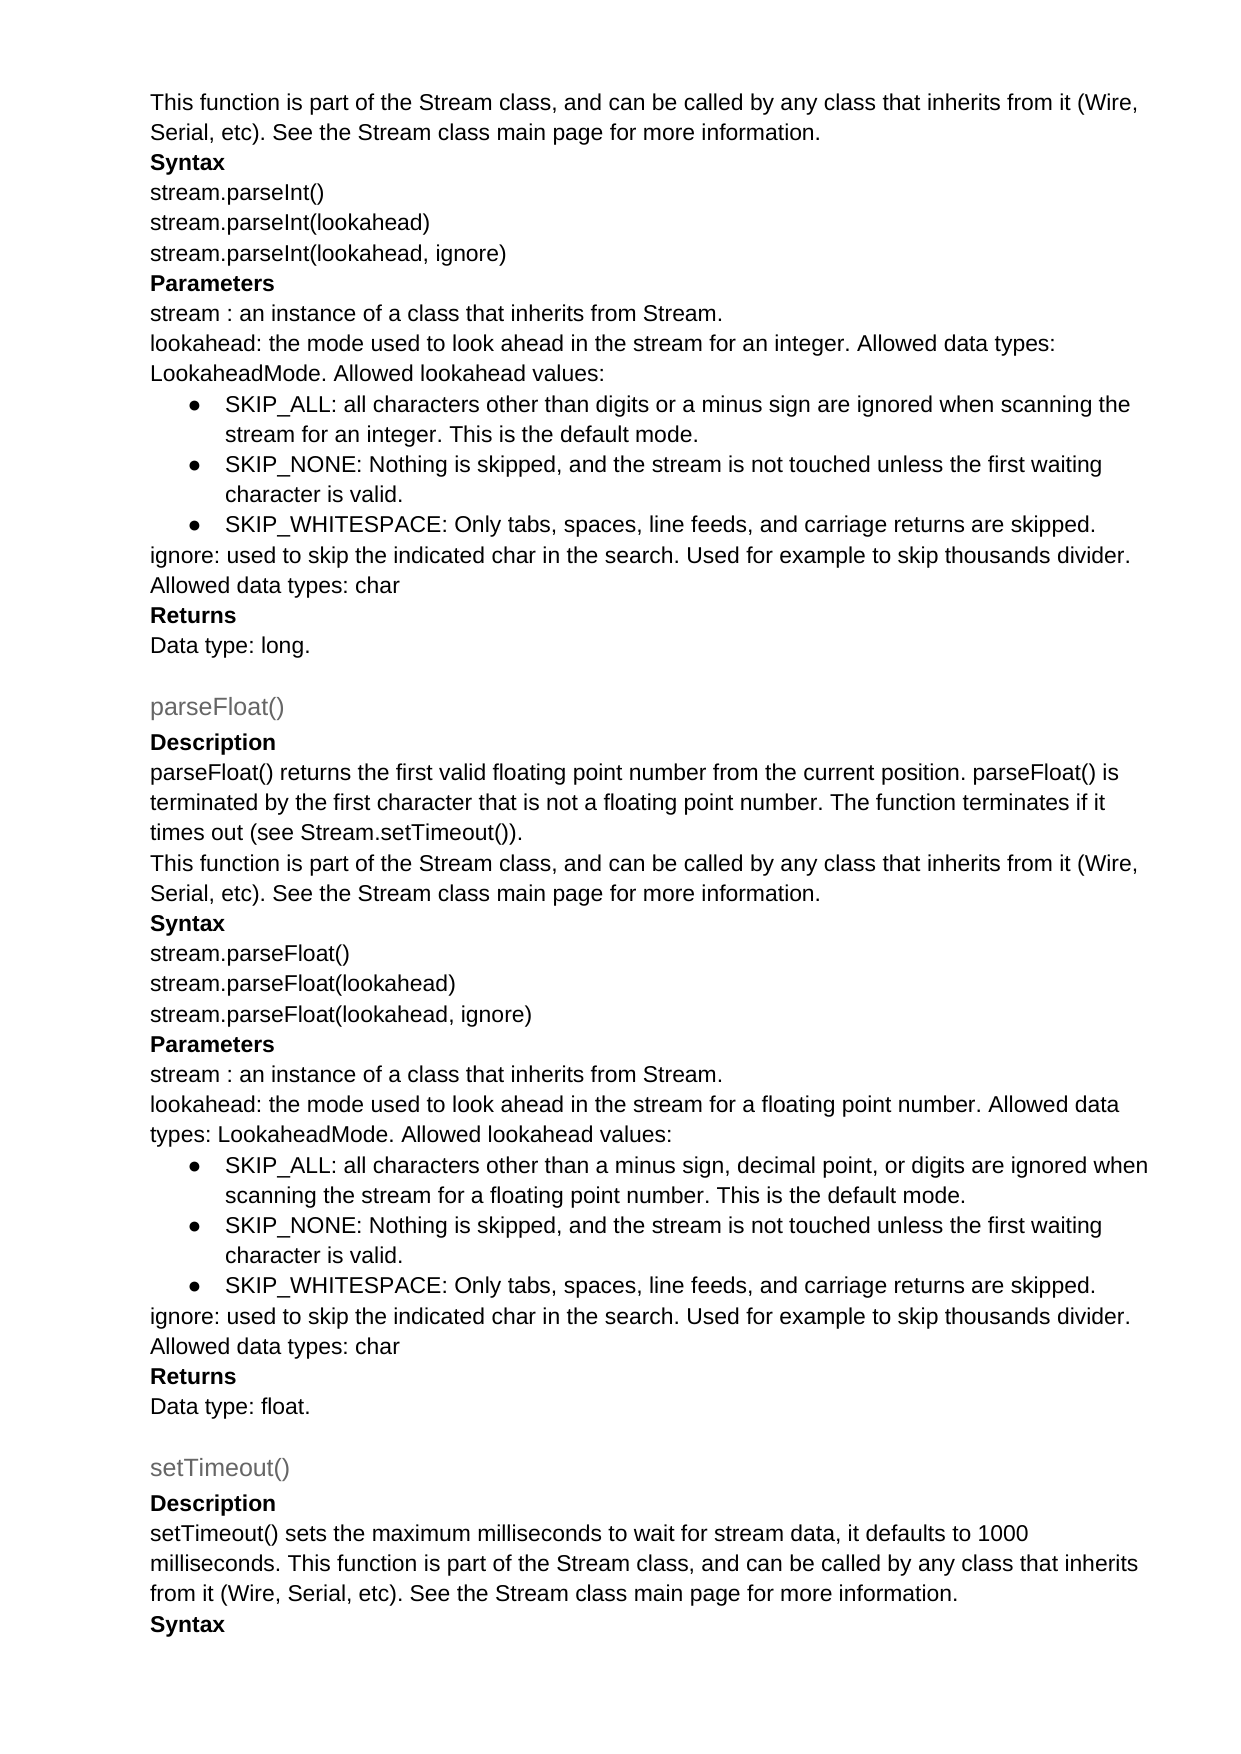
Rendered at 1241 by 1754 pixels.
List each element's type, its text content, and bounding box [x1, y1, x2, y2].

text This function is part of the Stream class, and can be called by any class that inherits from it (Wire, Serial, etc). See the Stream class main page for more information. [150, 849, 1152, 906]
list SKIP_NONE: Nothing is skipped, and the stream is not touched unless the first waiting character is valid. [187, 1212, 1152, 1269]
list SKIP_WHITESPACE: Only tabs, spaces, line feeds, and carriage returns are skipped. [187, 1272, 1152, 1299]
text Parameters [150, 1031, 1152, 1057]
text ignore: used to skip the indicated char in the search. Used for example to skip thousands divider. Allowed data types: char [150, 1303, 1152, 1359]
text Data type: long. [150, 632, 1152, 659]
text lookahead: the mode used to look ahead in the stream for a floating point number. Allowed data types: LookaheadMode. Allowed lookahead values: [150, 1091, 1152, 1148]
text stream.parseInt() [150, 179, 1152, 206]
text Returns [150, 1363, 1152, 1389]
list SKIP_WHITESPACE: Only tabs, spaces, line feeds, and carriage returns are skipped. [187, 511, 1152, 538]
text Parameters [150, 270, 1152, 296]
text Syntax [150, 910, 1152, 936]
text Syntax [150, 149, 1152, 175]
list SKIP_ALL: all characters other than a minus sign, decimal point, or digits are ignored when scanning the stream for a floating point number. This is the default mode. [187, 1152, 1152, 1208]
text stream : an instance of a class that inherits from Stream. [150, 1061, 1152, 1087]
subtitle setTimeout() [150, 1453, 1152, 1481]
text stream.parseInt(lookahead) [150, 209, 1152, 236]
text setTimeout() sets the maximum milliseconds to wait for stream data, it defaults to 1000 milliseconds. This function is part of the Stream class, and can be called by any class that inherits from it (Wire, Serial, etc). See the Stream class main page for more information. [150, 1520, 1152, 1607]
list SKIP_ALL: all characters other than digits or a minus sign are ignored when scanning the stream for an integer. This is the default mode. [187, 391, 1152, 447]
text stream.parseFloat(lookahead) [150, 970, 1152, 997]
text stream.parseFloat(lookahead, ignore) [150, 1001, 1152, 1027]
text ignore: used to skip the indicated char in the search. Used for example to skip thousands divider. Allowed data types: char [150, 542, 1152, 598]
text Description [150, 1490, 1152, 1516]
subtitle parseFloat() [150, 692, 1152, 720]
text Syntax [150, 1611, 1152, 1637]
text Returns [150, 602, 1152, 628]
text stream : an instance of a class that inherits from Stream. [150, 300, 1152, 326]
text parseFloat() returns the first valid floating point number from the current position. parseFloat() is terminated by the first character that is not a floating point number. The function terminates if it times out (see Stream.setTimeout()). [150, 759, 1152, 846]
text Data type: float. [150, 1393, 1152, 1420]
text stream.parseFloat() [150, 940, 1152, 967]
list SKIP_NONE: Nothing is skipped, and the stream is not touched unless the first waiting character is valid. [187, 451, 1152, 508]
text Description [150, 729, 1152, 755]
text lookahead: the mode used to look ahead in the stream for an integer. Allowed data types: LookaheadMode. Allowed lookahead values: [150, 330, 1152, 387]
text stream.parseInt(lookahead, ignore) [150, 239, 1152, 266]
text This function is part of the Stream class, and can be called by any class that inherits from it (Wire, Serial, etc). See the Stream class main page for more information. [150, 88, 1152, 145]
